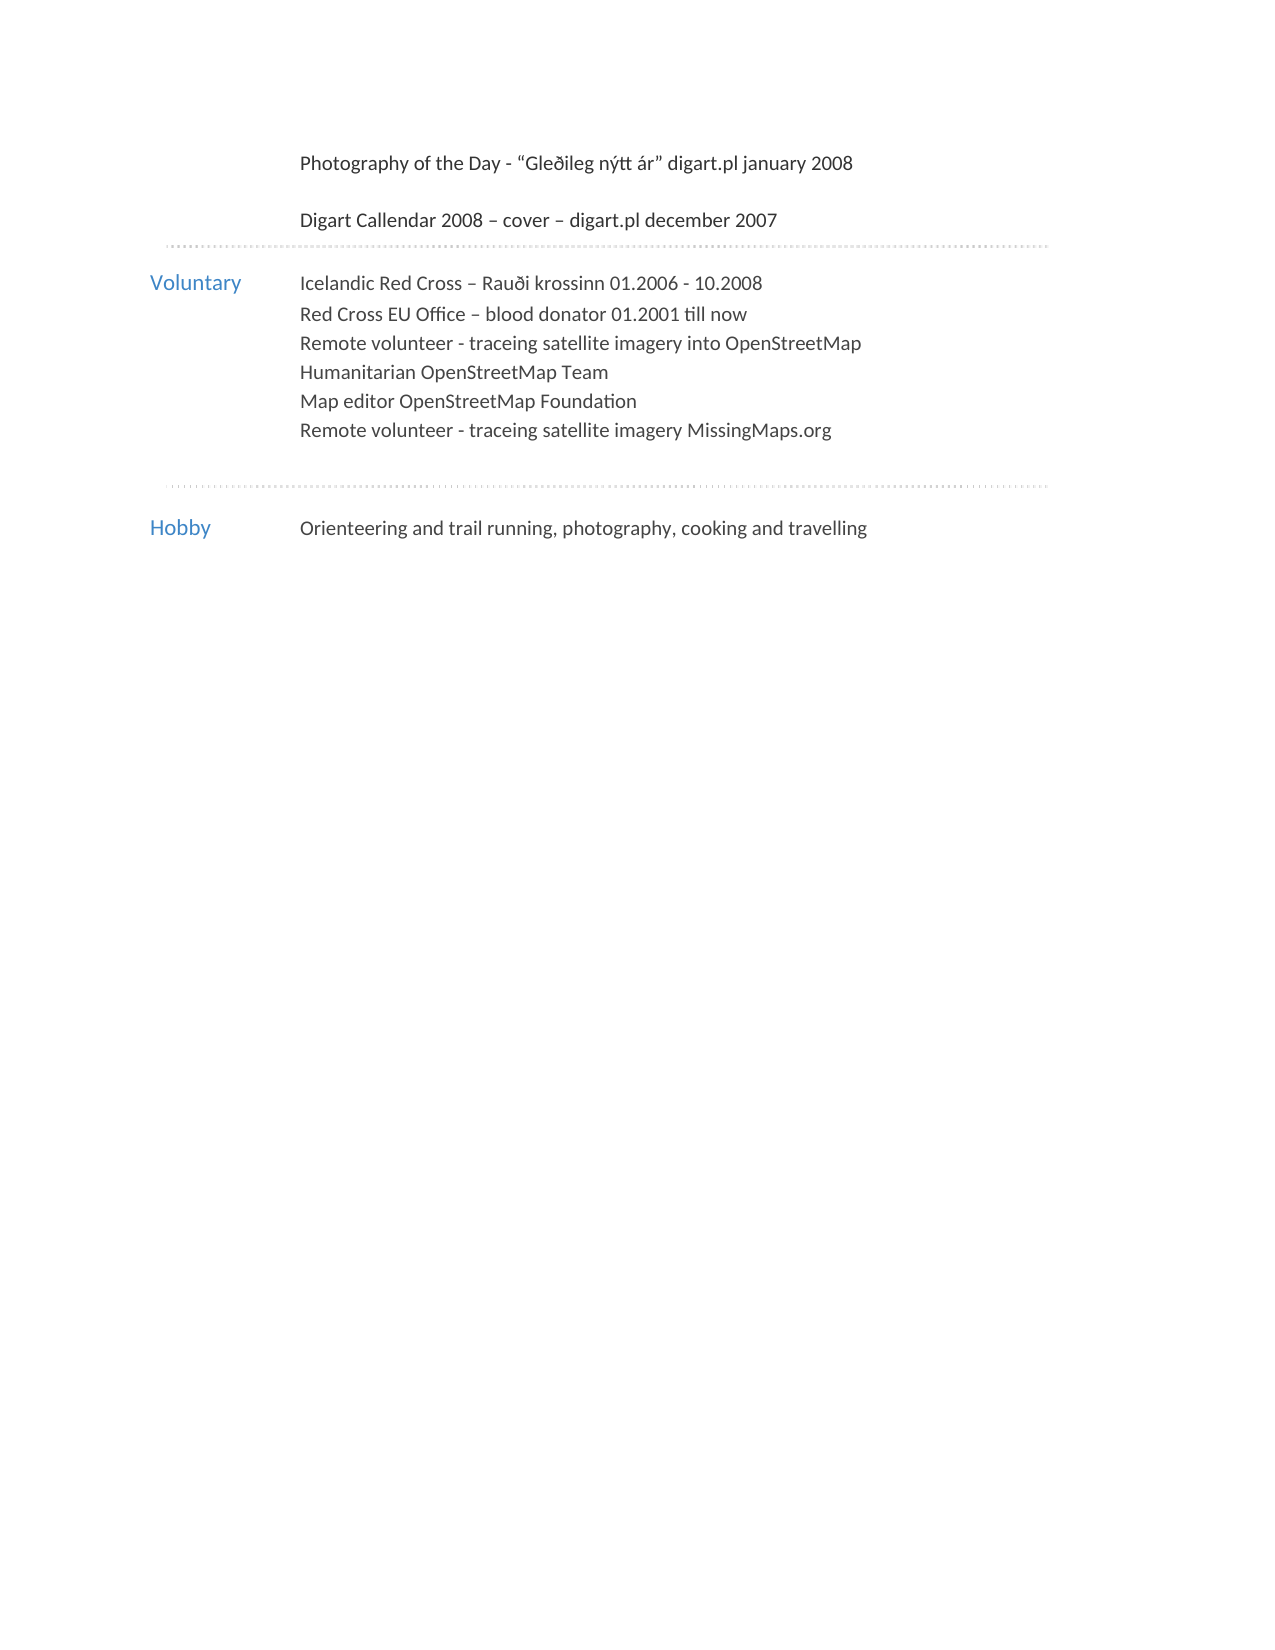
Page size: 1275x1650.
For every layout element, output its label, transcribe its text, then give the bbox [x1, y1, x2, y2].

text Map editor OpenStreetMap Foundation [150, 388, 1125, 414]
text Red Cross EU Office – blood donator 01.2001 till now [150, 301, 1125, 326]
text Humanitarian OpenStreetMap Team [150, 359, 1125, 385]
text Digart Callendar 2008 – cover – digart.pl december 2007 [150, 207, 1125, 232]
subtitle Photography of the Day - “Gleðileg nýtt ár” digart.pl january 2008 [300, 150, 1125, 175]
text Remote volunteer - traceing satellite imagery into OpenStreetMap [150, 330, 1125, 356]
text Hobby Orienteering and trail running, photography, cooking and travelling [150, 476, 1125, 541]
text Remote volunteer - traceing satellite imagery MissingMaps.org [150, 418, 1125, 443]
text Voluntary Icelandic Red Cross – Rauði krossinn 01.2006 - 10.2008 [150, 268, 1125, 296]
